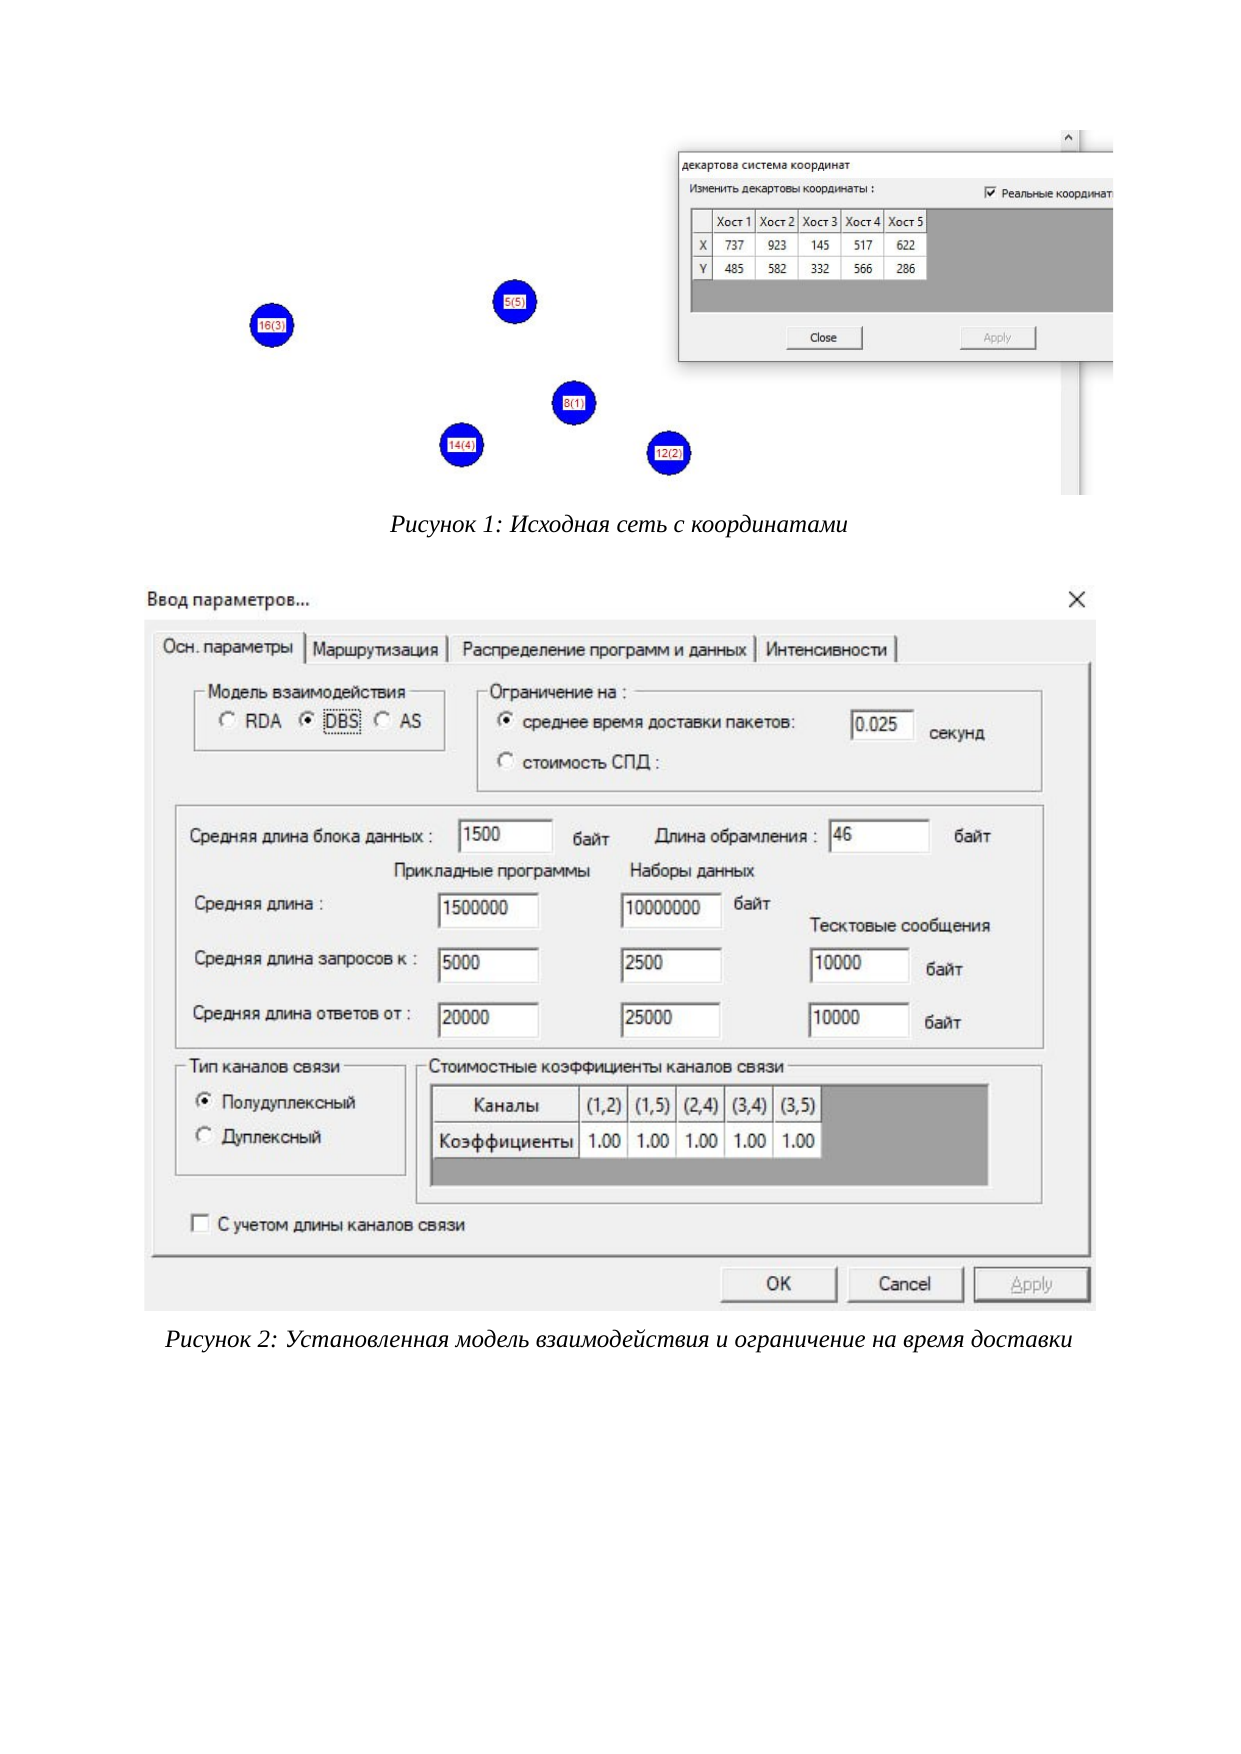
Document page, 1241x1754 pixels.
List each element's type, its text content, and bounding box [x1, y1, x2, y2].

text Рисунок 1: Исходная сеть с координатами [127, 495, 1113, 538]
picture [127, 130, 1114, 495]
text Рисунок 2: Установленная модель взаимодействия и ограничение на время доставки [144, 1311, 1096, 1353]
picture [144, 585, 1096, 1311]
